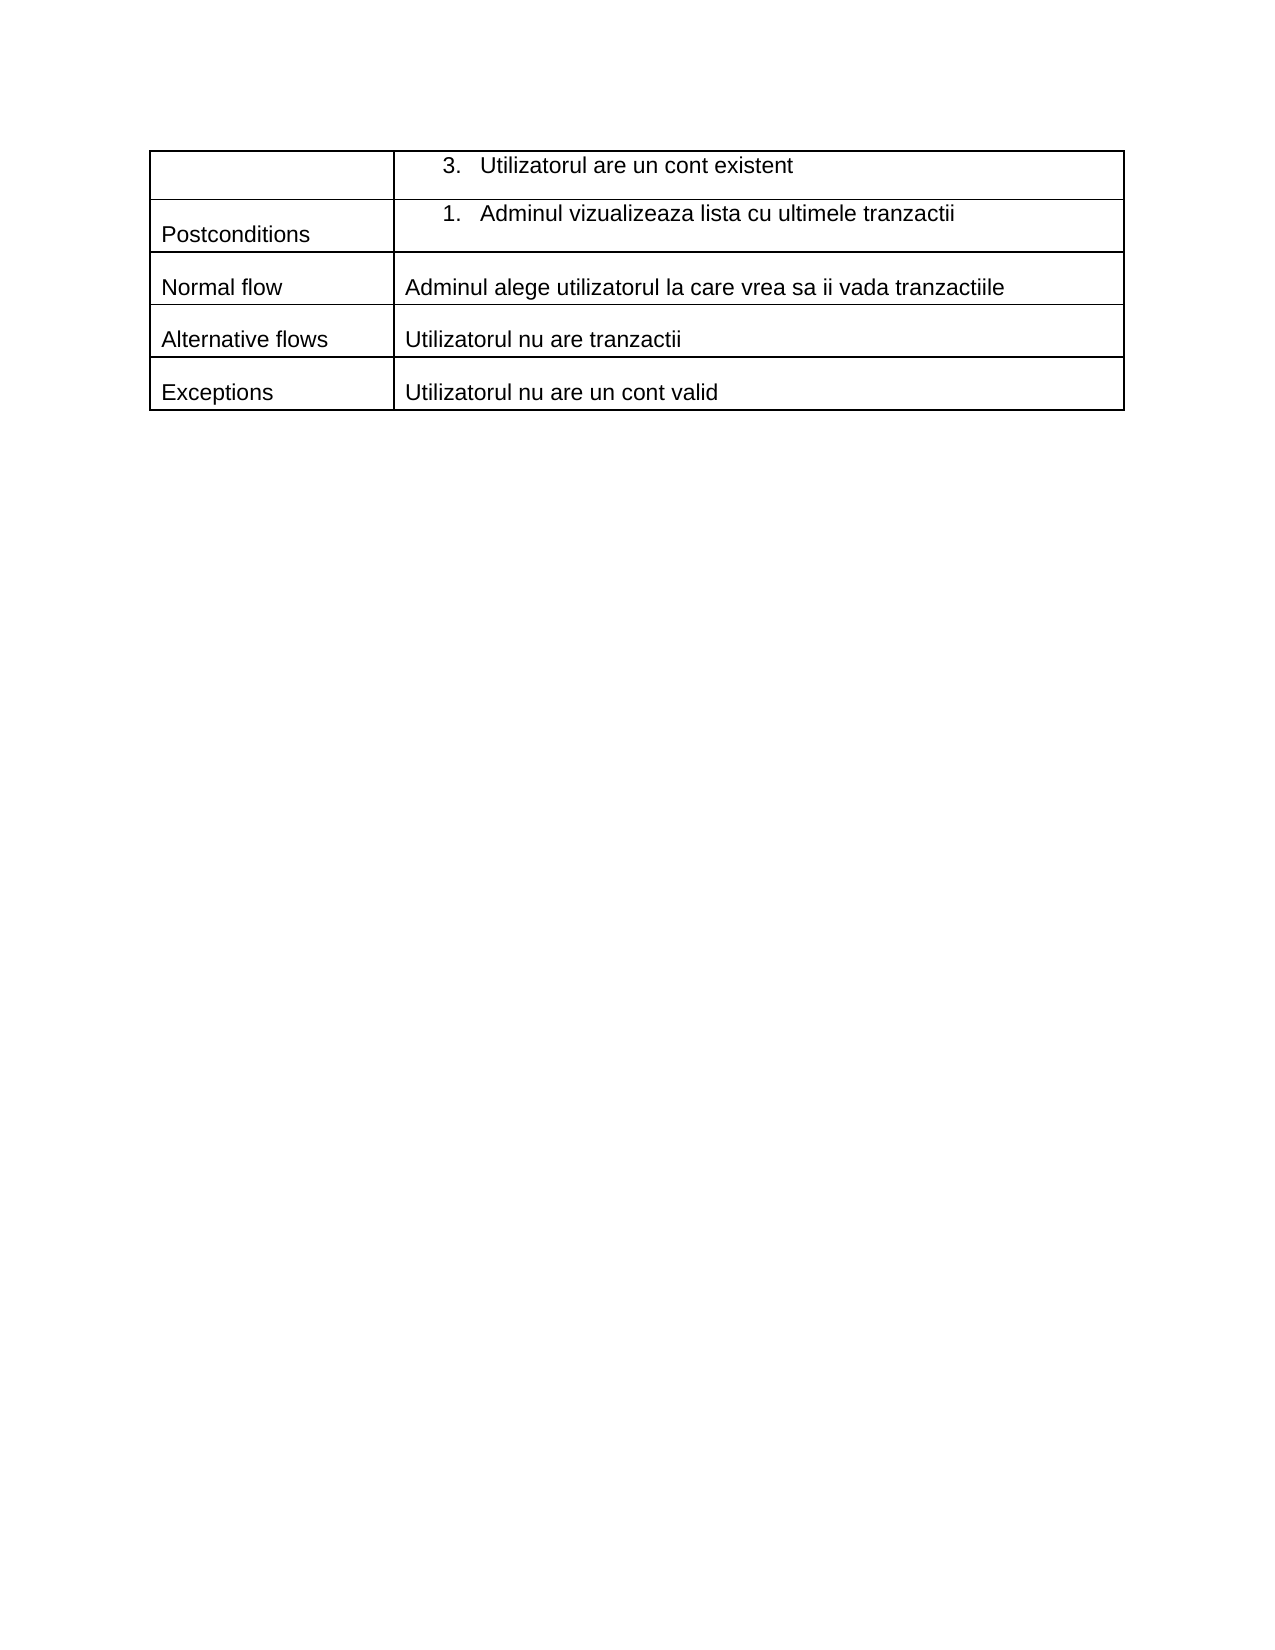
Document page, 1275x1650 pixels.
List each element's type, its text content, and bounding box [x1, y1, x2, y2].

table_cell Exceptions [151, 358, 393, 409]
table_cell Adminul este logat cu succes Adminul alege utilizatorul la care ii poate vedea ultimele tranzactii Utilizatorul are un cont existent [395, 152, 1123, 198]
table_cell Normal flow [151, 253, 393, 304]
table_cell Adminul alege utilizatorul la care vrea sa ii vada tranzactiile [395, 253, 1123, 304]
table_cell Alternative flows [151, 305, 393, 356]
table_cell [151, 152, 393, 198]
table_cell Adminul vizualizeaza lista cu ultimele tranzactii [395, 200, 1123, 251]
table_cell Utilizatorul nu are un cont valid [395, 358, 1123, 409]
table_cell Postconditions [151, 200, 393, 251]
table_cell Utilizatorul nu are tranzactii [395, 305, 1123, 356]
